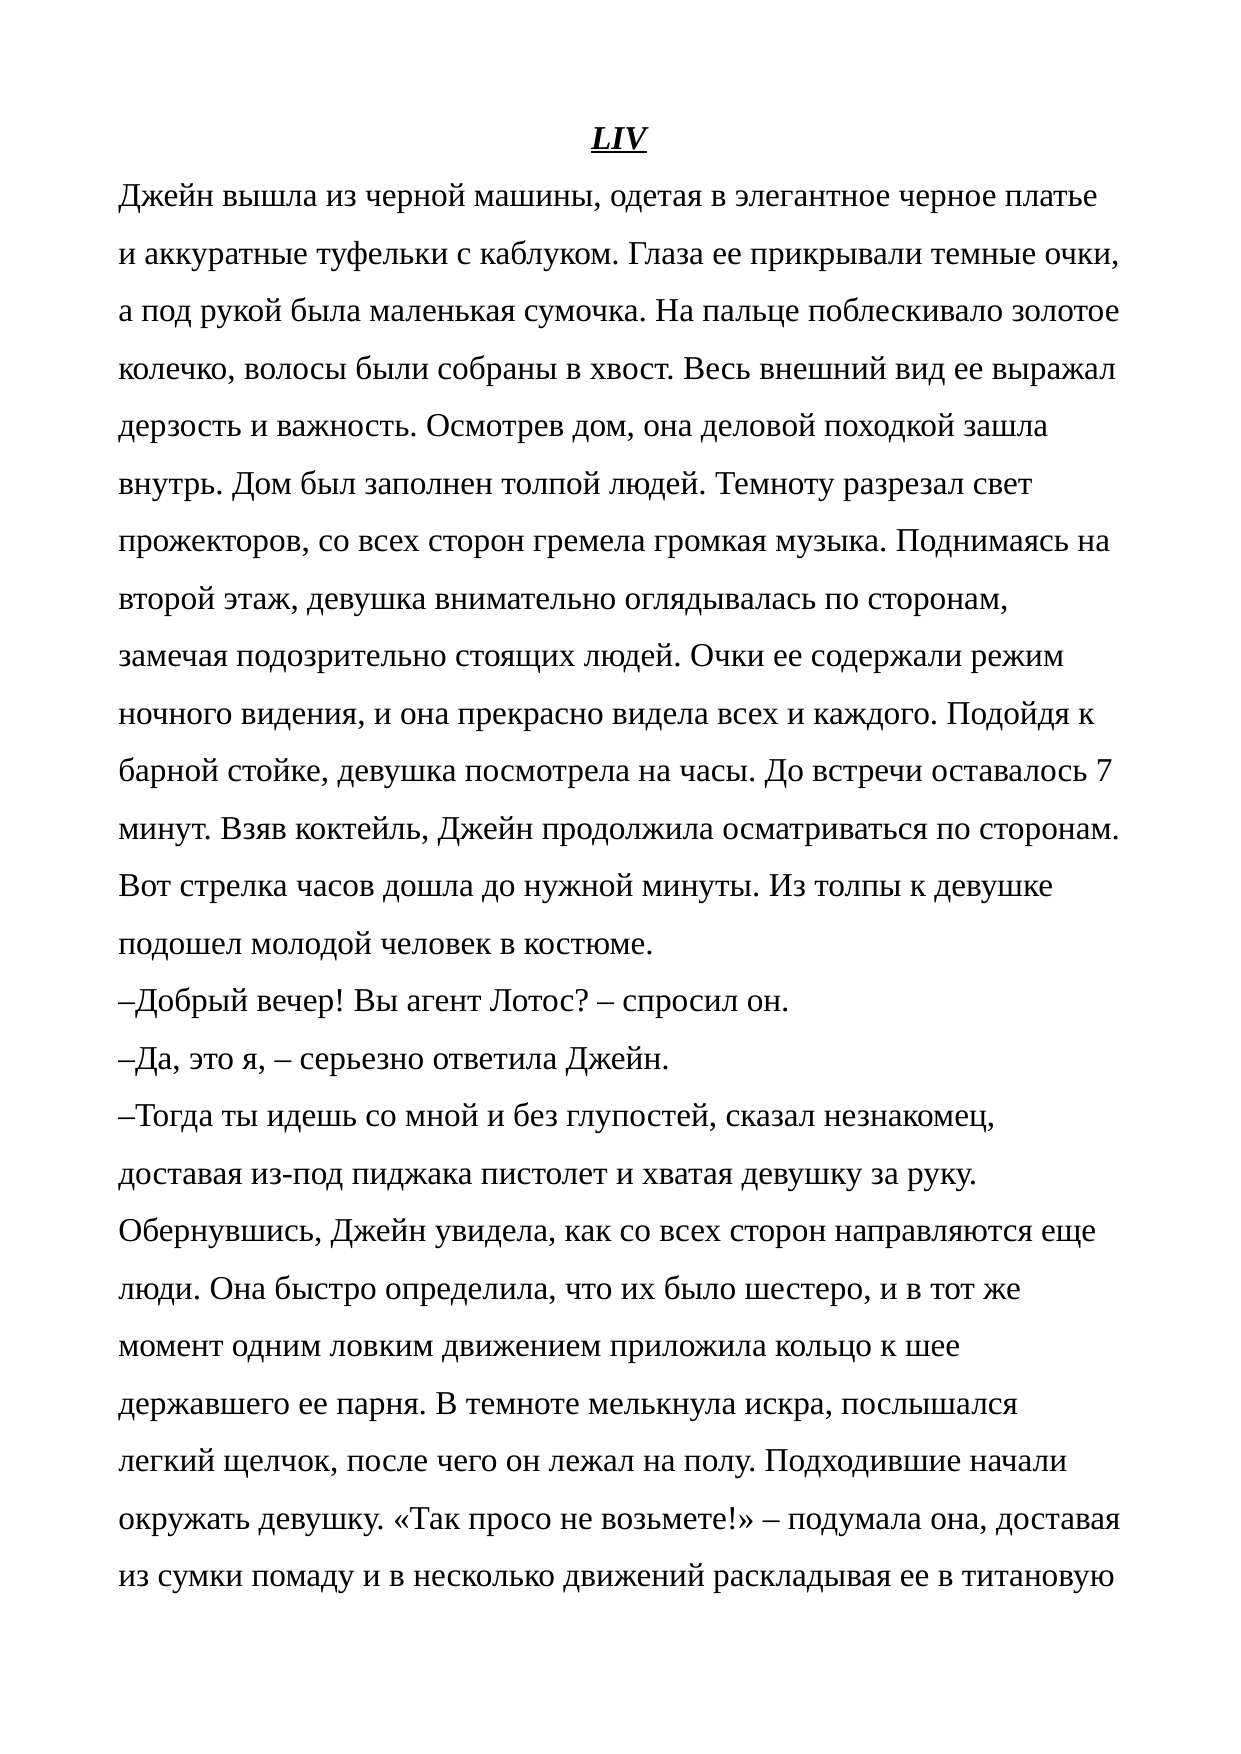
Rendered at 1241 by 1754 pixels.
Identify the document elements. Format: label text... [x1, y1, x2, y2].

text Обернувшись, Джейн увидела, как со всех сторон направляются еще люди. Она быстро определила, что их было шестеро, и в тот же момент одним ловким движением приложила кольцо к шее державшего ее парня. В темноте мелькнула искра, послышался легкий щелчок, после чего он лежал на полу. Подходившие начали окружать девушку. «Так просо не возьмете!» – подумала она, доставая из сумки помаду и в несколько движений раскладывая ее в титановую [118, 1211, 1122, 1594]
text –Тогда ты идешь со мной и без глупостей, сказал незнакомец, доставая из-под пиджака пистолет и хватая девушку за руку. [118, 1096, 1122, 1191]
text LIV [118, 118, 1122, 156]
text Джейн вышла из черной машины, одетая в элегантное черное платье и аккуратные туфельки с каблуком. Глаза ее прикрывали темные очки, а под рукой была маленькая сумочка. На пальце поблескивало золотое колечко, волосы были собраны в хвост. Весь внешний вид ее выражал дерзость и важность. Осмотрев дом, она деловой походкой зашла внутрь. Дом был заполнен толпой людей. Темноту разрезал свет прожекторов, со всех сторон гремела громкая музыка. Поднимаясь на второй этаж, девушка внимательно оглядывалась по сторонам, замечая подозрительно стоящих людей. Очки ее содержали режим ночного видения, и она прекрасно видела всех и каждого. Подойдя к барной стойке, девушка посмотрела на часы. До встречи оставалось 7 минут. Взяв коктейль, Джейн продолжила осматриваться по сторонам. Вот стрелка часов дошла до нужной минуты. Из толпы к девушке подошел молодой человек в костюме. [118, 176, 1122, 961]
text –Добрый вечер! Вы агент Лотос? – спросил он. [118, 981, 1122, 1019]
text –Да, это я, – серьезно ответила Джейн. [118, 1038, 1122, 1076]
